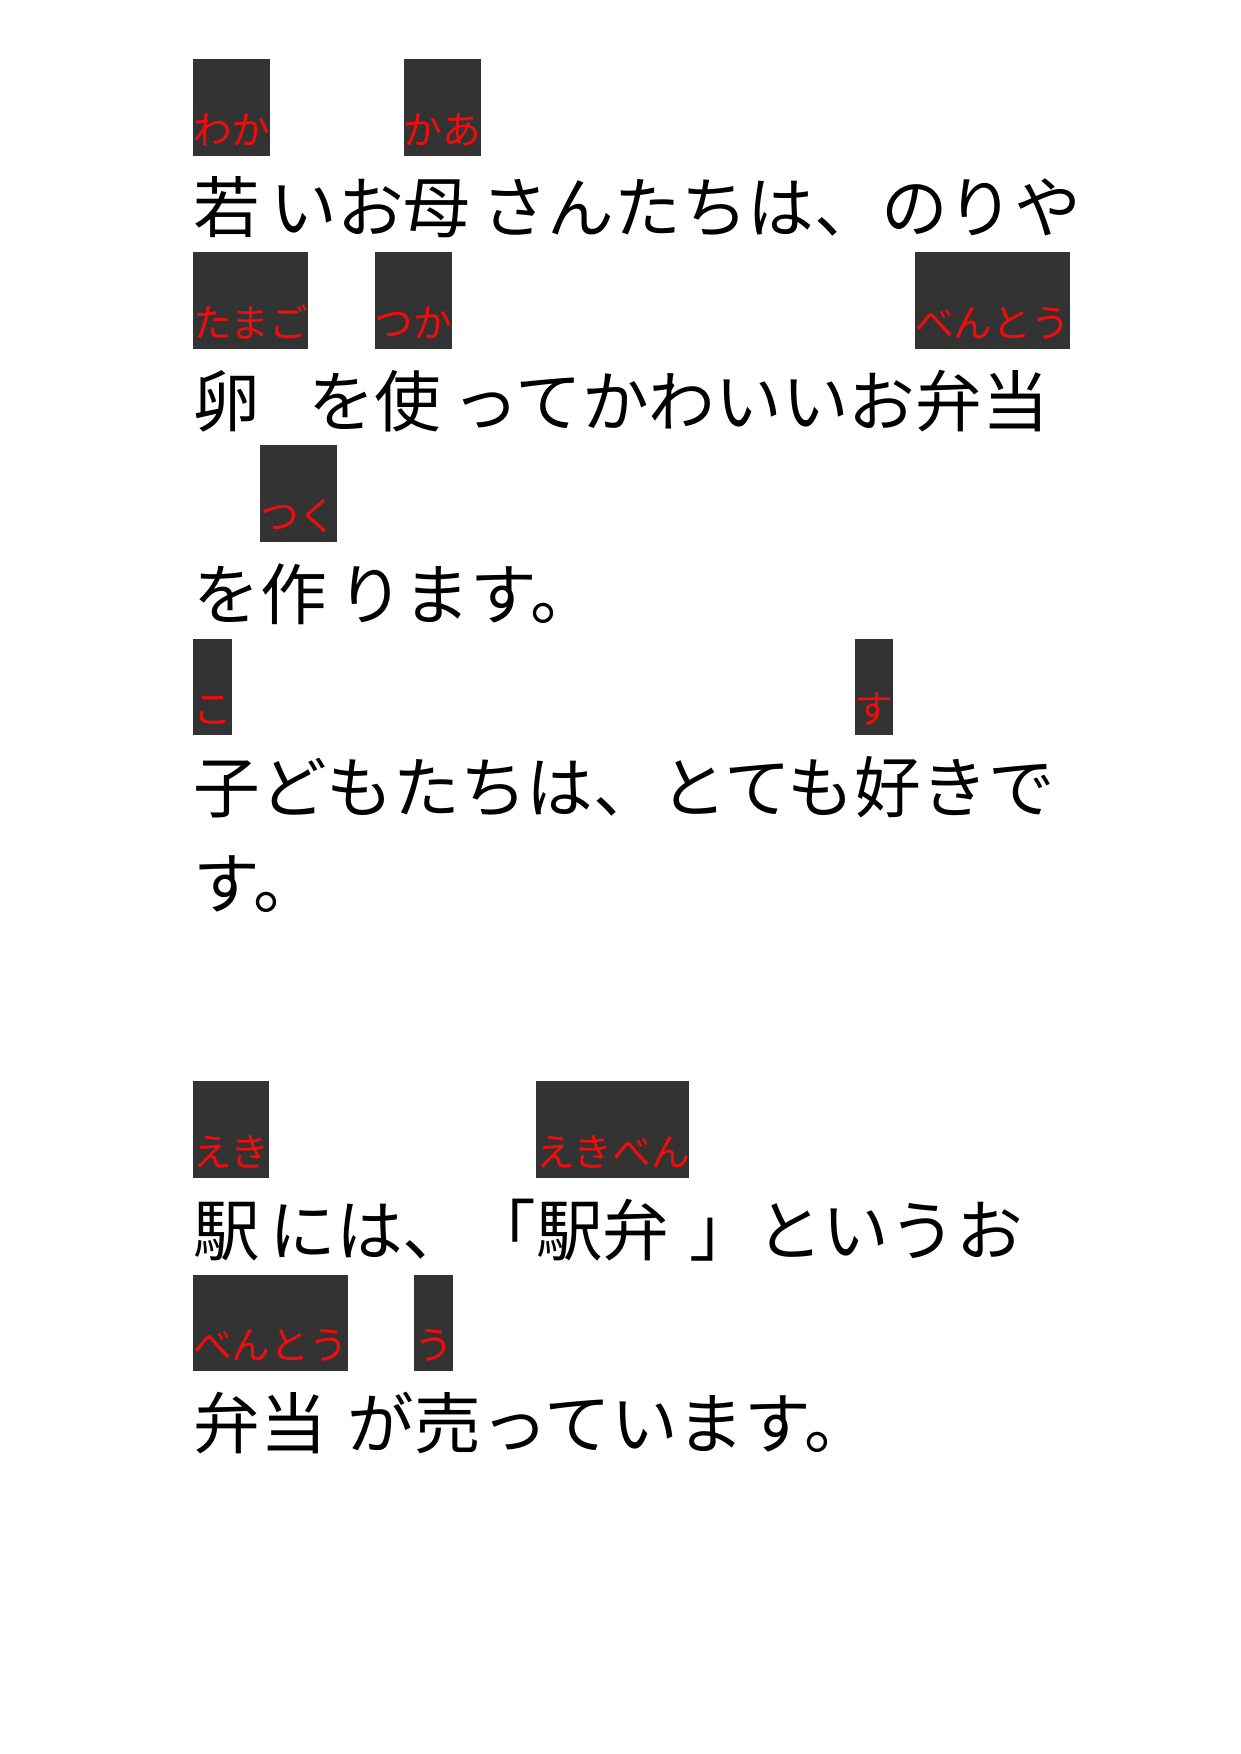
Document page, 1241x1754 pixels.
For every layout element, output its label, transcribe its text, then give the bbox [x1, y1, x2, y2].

text 子こどもたちは、とても好すきです。 [193, 638, 1106, 928]
text 駅えきには、「駅弁えきべん」というお弁当べんとうが売うっています。 [193, 1081, 1106, 1468]
text 若わかいお母かあさんたちは、のりや卵たまごを使つかってかわいいお弁当べんとうを作つくります。 [193, 59, 1106, 638]
